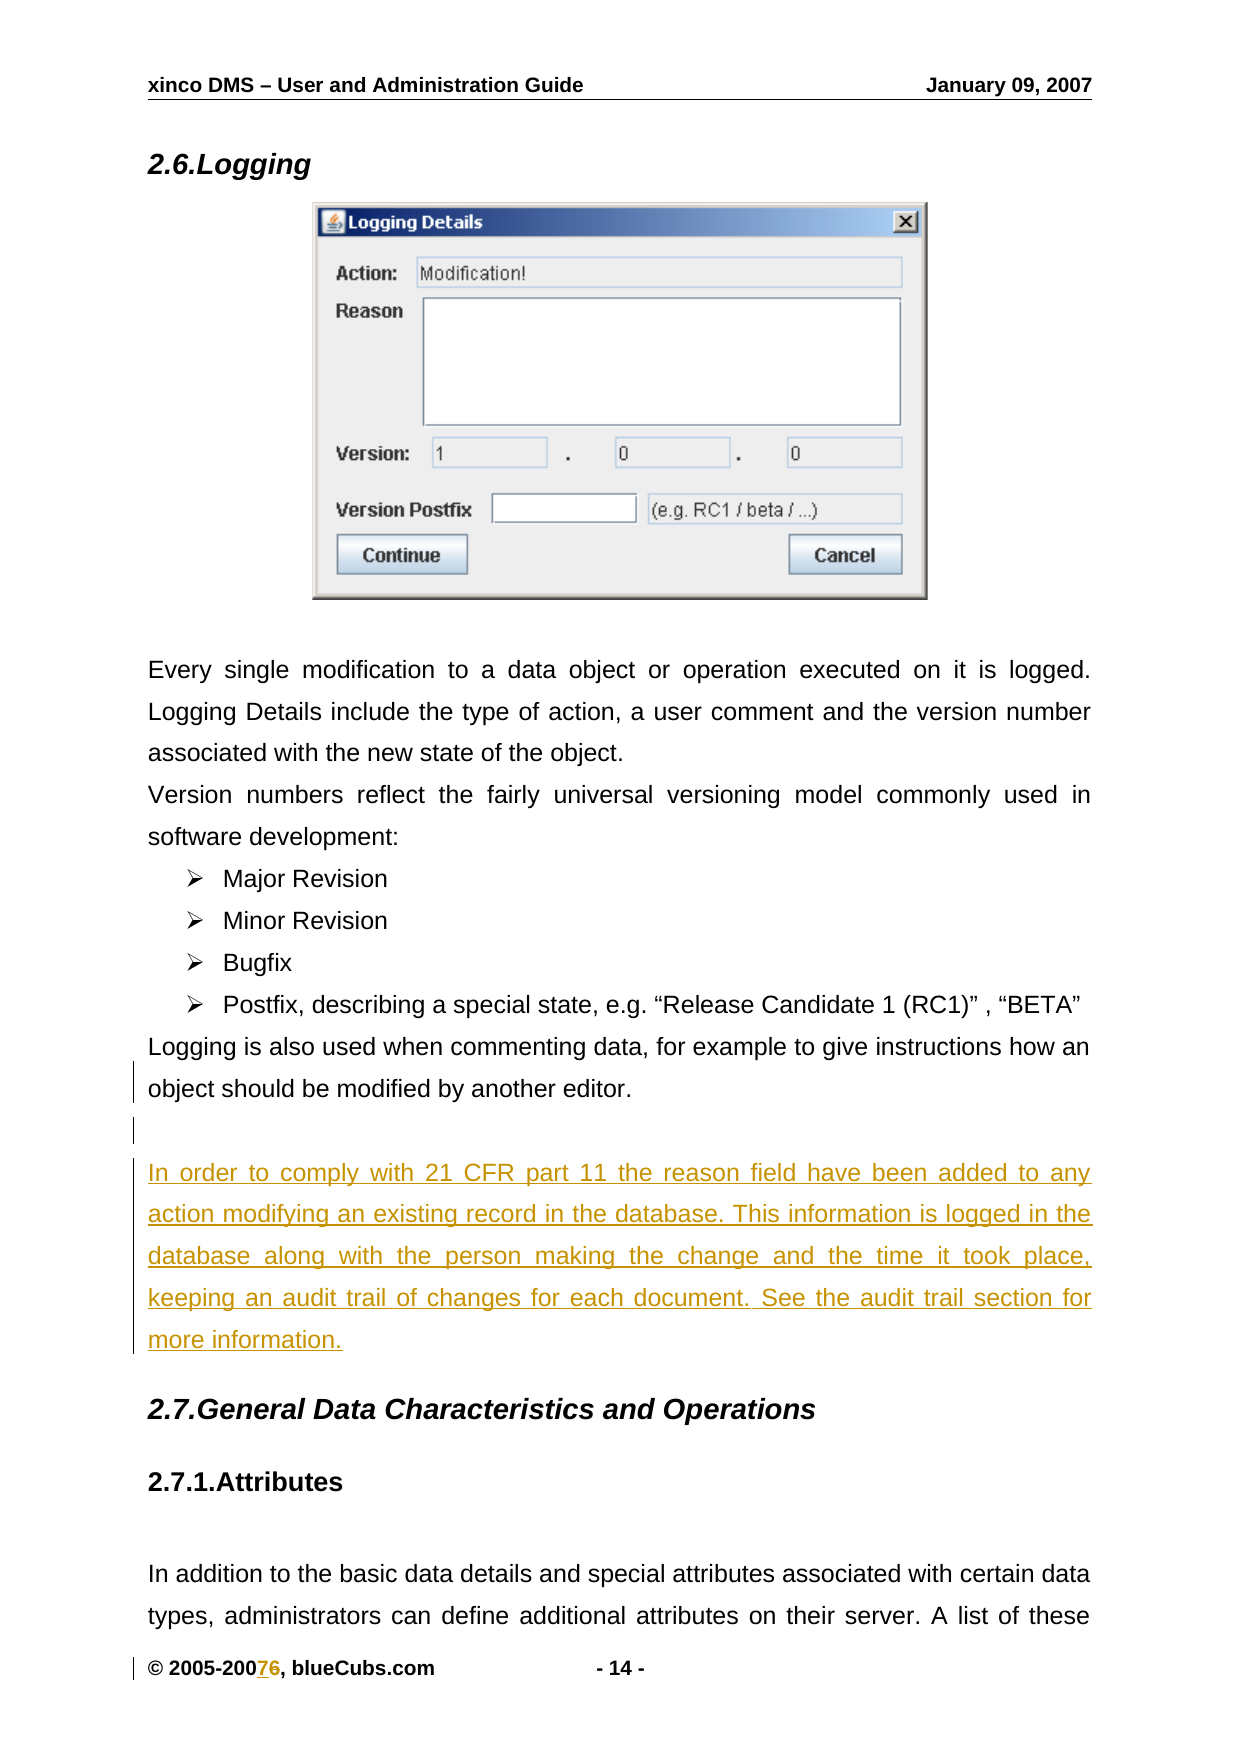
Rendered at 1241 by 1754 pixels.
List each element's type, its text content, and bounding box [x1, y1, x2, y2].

text Logging is also used when commenting data, for example to give instructions how an object should be modified by another editor. [148, 1033, 1092, 1103]
list Minor Revision [185, 907, 1092, 935]
subtitle Logging [148, 148, 1092, 180]
text database along with the person making the change and the time it took place, [148, 1226, 1092, 1266]
text In order to comply with 21 CFR part 11 the reason field have been added to any [148, 1158, 1092, 1183]
subtitle Attributes [148, 1467, 1092, 1497]
list Bugfix [185, 949, 1092, 977]
subtitle General Data Characteristics and Operations [148, 1393, 1092, 1425]
list Major Revision [185, 865, 1092, 893]
text Version numbers reflect the fairly universal versioning model commonly used in software development: [148, 781, 1092, 851]
text action modifying an existing record in the database. This information is logged in the [148, 1184, 1092, 1224]
text keeping an audit trail of changes for each document. See the audit trail section for [148, 1268, 1092, 1308]
list Postfix, describing a special state, e.g. “Release Candidate 1 (RC1)” , “BETA” [185, 991, 1092, 1019]
text In addition to the basic data details and special attributes associated with certain data types, administrators can define additional attributes on their server. A list of these [148, 1560, 1092, 1630]
picture [312, 202, 928, 600]
text more information. [148, 1309, 1092, 1354]
text Every single modification to a data object or operation executed on it is logged. Logging Details include the type of action, a user comment and the version number associated with the new state of the object. [148, 656, 1092, 767]
